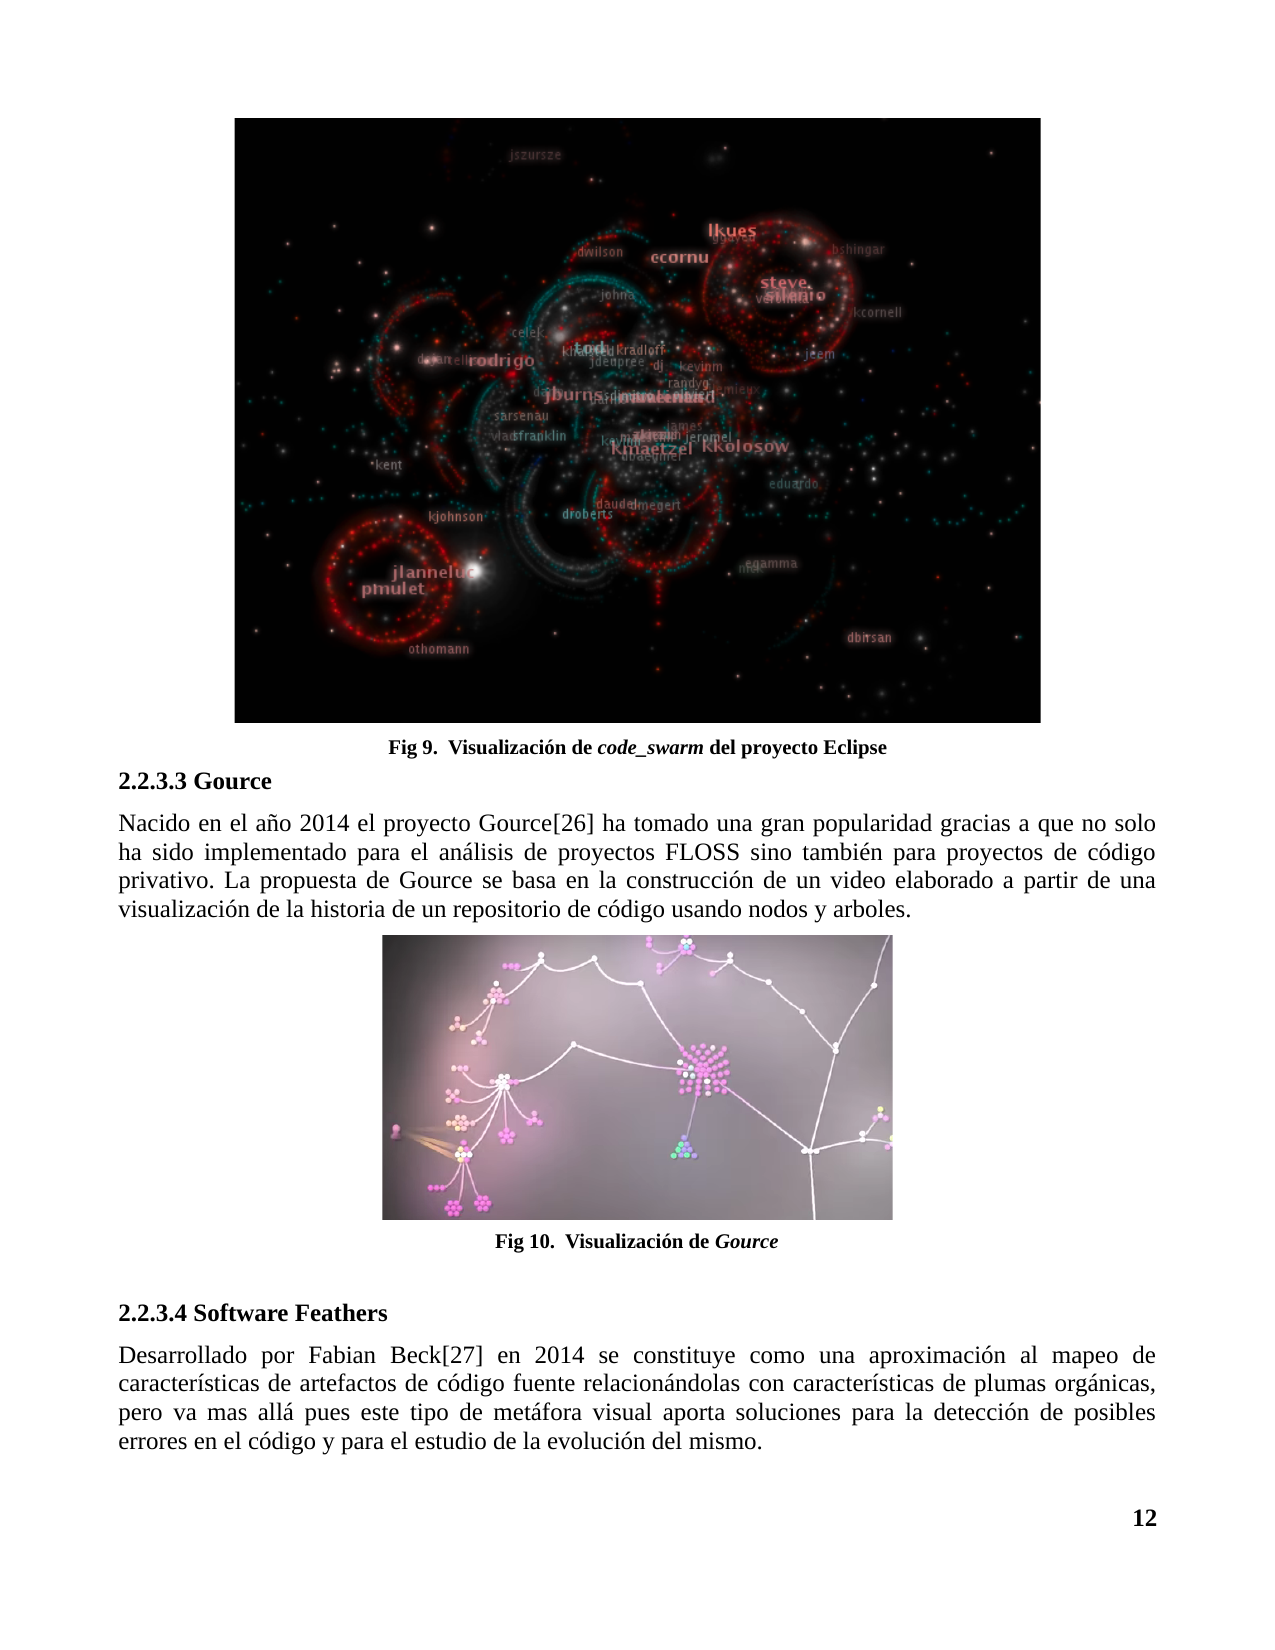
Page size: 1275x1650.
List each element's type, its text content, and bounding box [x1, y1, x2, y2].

text Nacido en el año 2014 el proyecto Gource[26] ha tomado una gran popularidad gracias a que no solo ha sido implementado para el análisis de proyectos FLOSS sino también para proyectos de código privativo. La propuesta de Gource se basa en la construcción de un video elaborado a partir de una visualización de la historia de un repositorio de código usando nodos y arboles. [118, 808, 1157, 923]
picture [382, 935, 893, 1220]
text Desarrollado por Fabian Beck[27] en 2014 se constituye como una aproximación al mapeo de características de artefactos de código fuente relacionándolas con características de plumas orgánicas, pero va mas allá pues este tipo de metáfora visual aporta soluciones para la detección de posibles errores en el código y para el estudio de la evolución del mismo. [118, 1340, 1157, 1455]
text Fig 9. Visualización de code_swarm del proyecto Eclipse [118, 735, 1157, 759]
text 2.2.3.3 Gource [118, 766, 1157, 795]
text 2.2.3.4 Software Feathers [118, 1298, 1157, 1327]
picture [234, 118, 1041, 723]
text Fig 10. Visualización de Gource [118, 1229, 1157, 1253]
